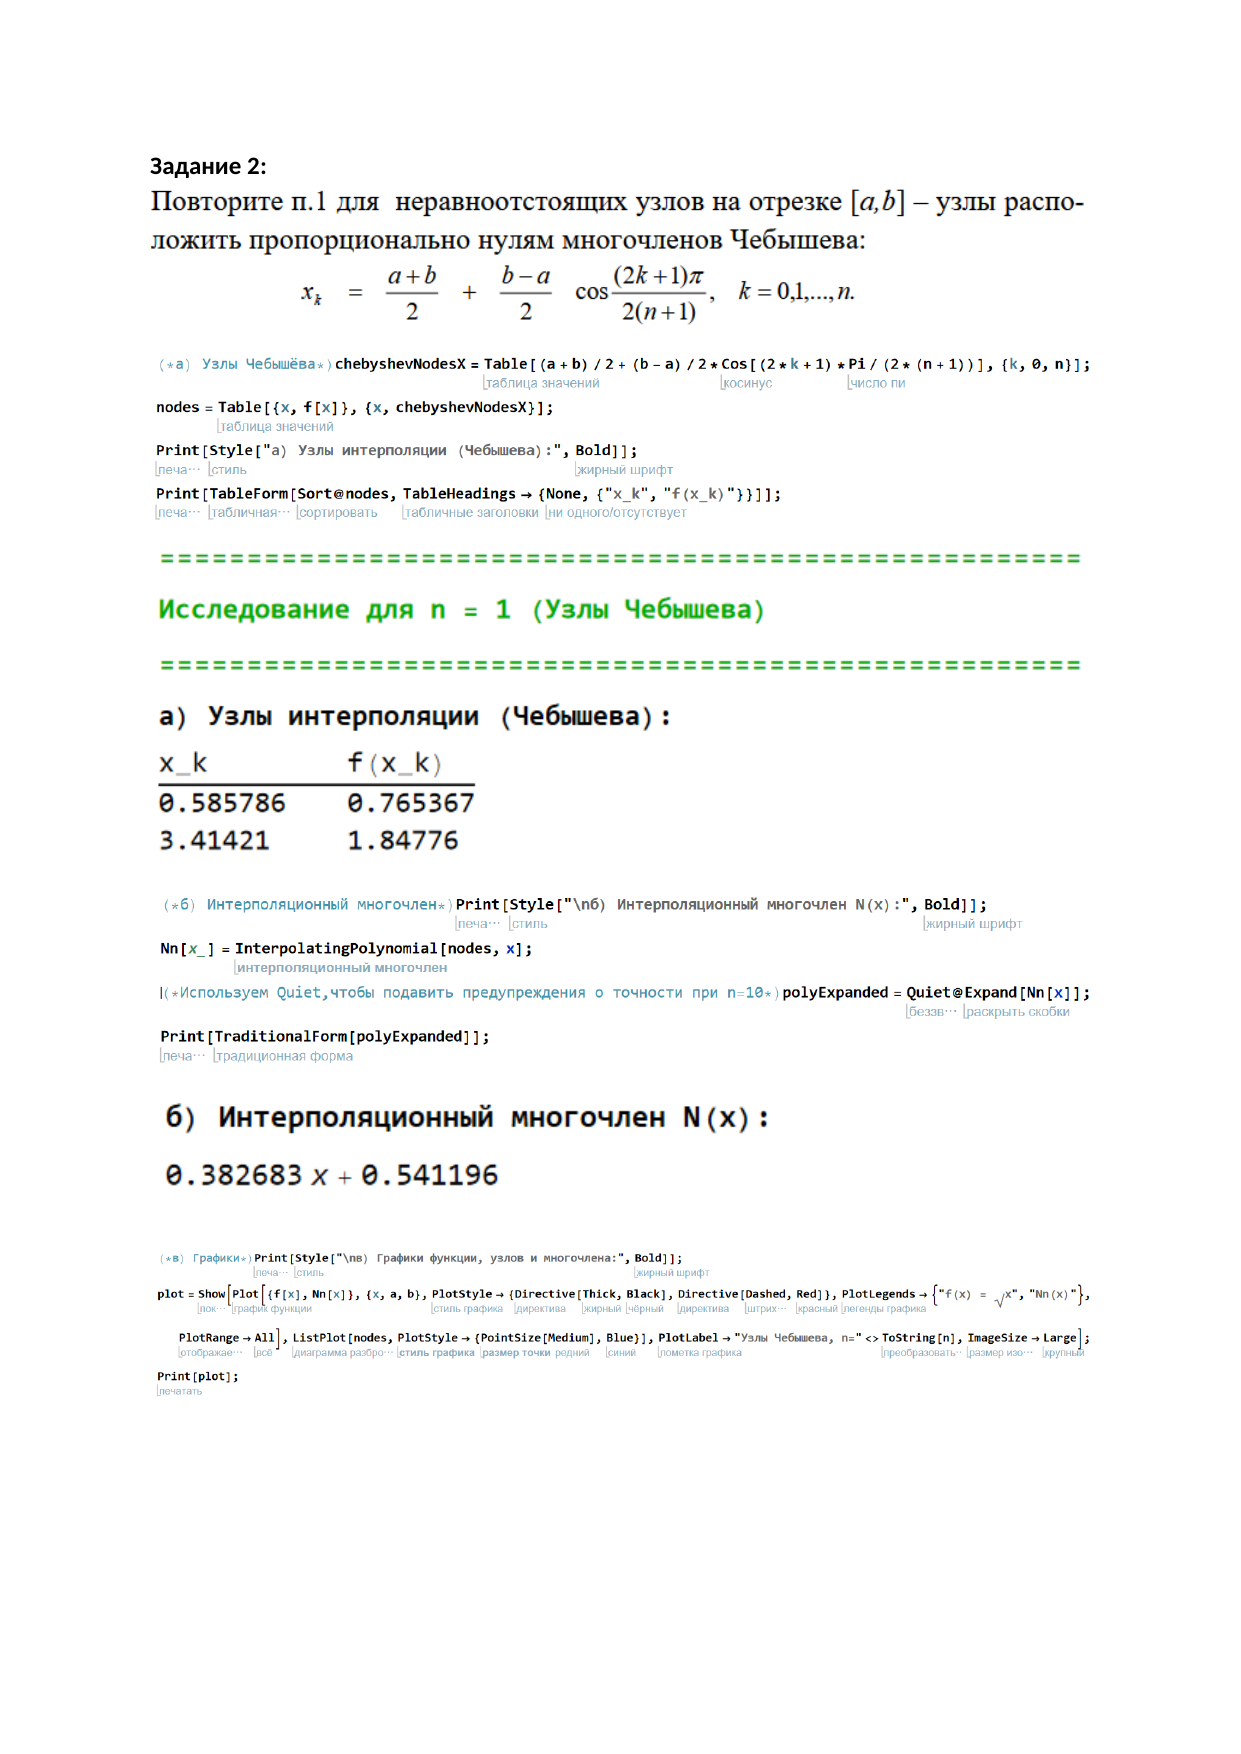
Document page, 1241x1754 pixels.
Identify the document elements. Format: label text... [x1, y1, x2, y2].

picture [150, 542, 1091, 875]
picture [150, 896, 1091, 1063]
picture [150, 1249, 1091, 1398]
picture [150, 185, 1091, 328]
text Задание 2: [150, 150, 1090, 185]
picture [150, 349, 1091, 521]
picture [150, 1083, 790, 1228]
